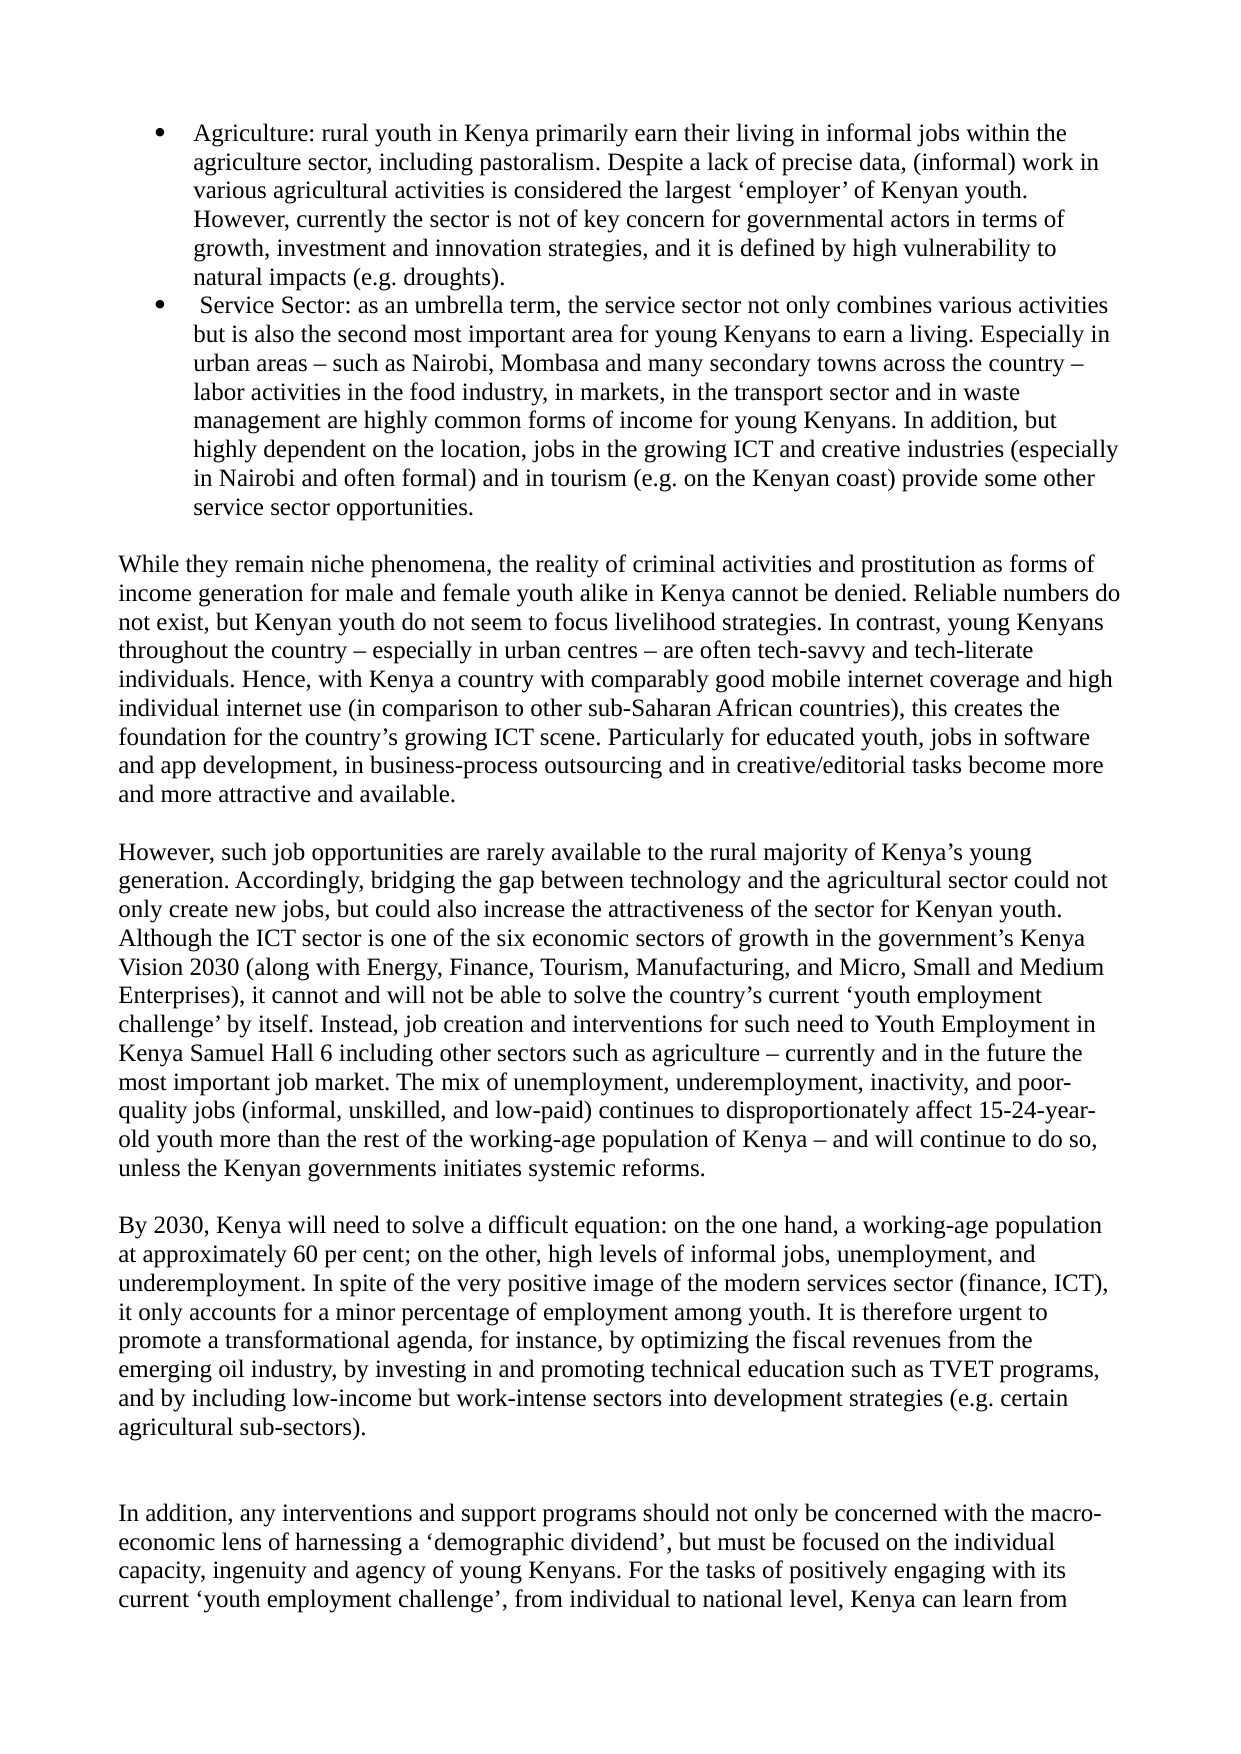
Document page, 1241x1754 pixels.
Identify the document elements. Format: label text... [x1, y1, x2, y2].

list Service Sector: as an umbrella term, the service sector not only combines various activities but is also the second most important area for young Kenyans to earn a living. Especially in urban areas – such as Nairobi, Mombasa and many secondary towns across the country – labor activities in the food industry, in markets, in the transport sector and in waste management are highly common forms of income for young Kenyans. In addition, but highly dependent on the location, jobs in the growing ICT and creative industries (especially in Nairobi and often formal) and in tourism (e.g. on the Kenyan coast) provide some other service sector opportunities. [156, 291, 1122, 521]
list Agriculture: rural youth in Kenya primarily earn their living in informal jobs within the agriculture sector, including pastoralism. Despite a lack of precise data, (informal) work in various agricultural activities is considered the largest ‘employer’ of Kenyan youth. However, currently the sector is not of key concern for governmental actors in terms of growth, investment and innovation strategies, and it is defined by high vulnerability to natural impacts (e.g. droughts). [156, 118, 1122, 291]
text In addition, any interventions and support programs should not only be concerned with the macro-economic lens of harnessing a ‘demographic dividend’, but must be focused on the individual capacity, ingenuity and agency of young Kenyans. For the tasks of positively engaging with its current ‘youth employment challenge’, from individual to national level, Kenya can learn from [118, 1498, 1122, 1613]
text While they remain niche phenomena, the reality of criminal activities and prostitution as forms of income generation for male and female youth alike in Kenya cannot be denied. Reliable numbers do not exist, but Kenyan youth do not seem to focus livelihood strategies. In contrast, young Kenyans throughout the country – especially in urban centres – are often tech-savvy and tech-literate individuals. Hence, with Kenya a country with comparably good mobile internet coverage and high individual internet use (in comparison to other sub-Saharan African countries), this creates the foundation for the country’s growing ICT scene. Particularly for educated youth, jobs in software and app development, in business-process outsourcing and in creative/editorial tasks become more and more attractive and available. [118, 549, 1122, 808]
text By 2030, Kenya will need to solve a difficult equation: on the one hand, a working-age population at approximately 60 per cent; on the other, high levels of informal jobs, unemployment, and underemployment. In spite of the very positive image of the modern services sector (finance, ICT), it only accounts for a minor percentage of employment among youth. It is therefore urgent to promote a transformational agenda, for instance, by optimizing the fiscal revenues from the emerging oil industry, by investing in and promoting technical education such as TVET programs, and by including low-income but work-intense sectors into development strategies (e.g. certain agricultural sub-sectors). [118, 1211, 1122, 1441]
text However, such job opportunities are rarely available to the rural majority of Kenya’s young generation. Accordingly, bridging the gap between technology and the agricultural sector could not only create new jobs, but could also increase the attractiveness of the sector for Kenyan youth. Although the ICT sector is one of the six economic sectors of growth in the government’s Kenya Vision 2030 (along with Energy, Finance, Tourism, Manufacturing, and Micro, Small and Medium Enterprises), it cannot and will not be able to solve the country’s current ‘youth employment challenge’ by itself. Instead, job creation and interventions for such need to Youth Employment in Kenya Samuel Hall 6 including other sectors such as agriculture – currently and in the future the most important job market. The mix of unemployment, underemployment, inactivity, and poor-quality jobs (informal, unskilled, and low-paid) continues to disproportionately affect 15-24-year-old youth more than the rest of the working-age population of Kenya – and will continue to do so, unless the Kenyan governments initiates systemic reforms. [118, 837, 1122, 1182]
